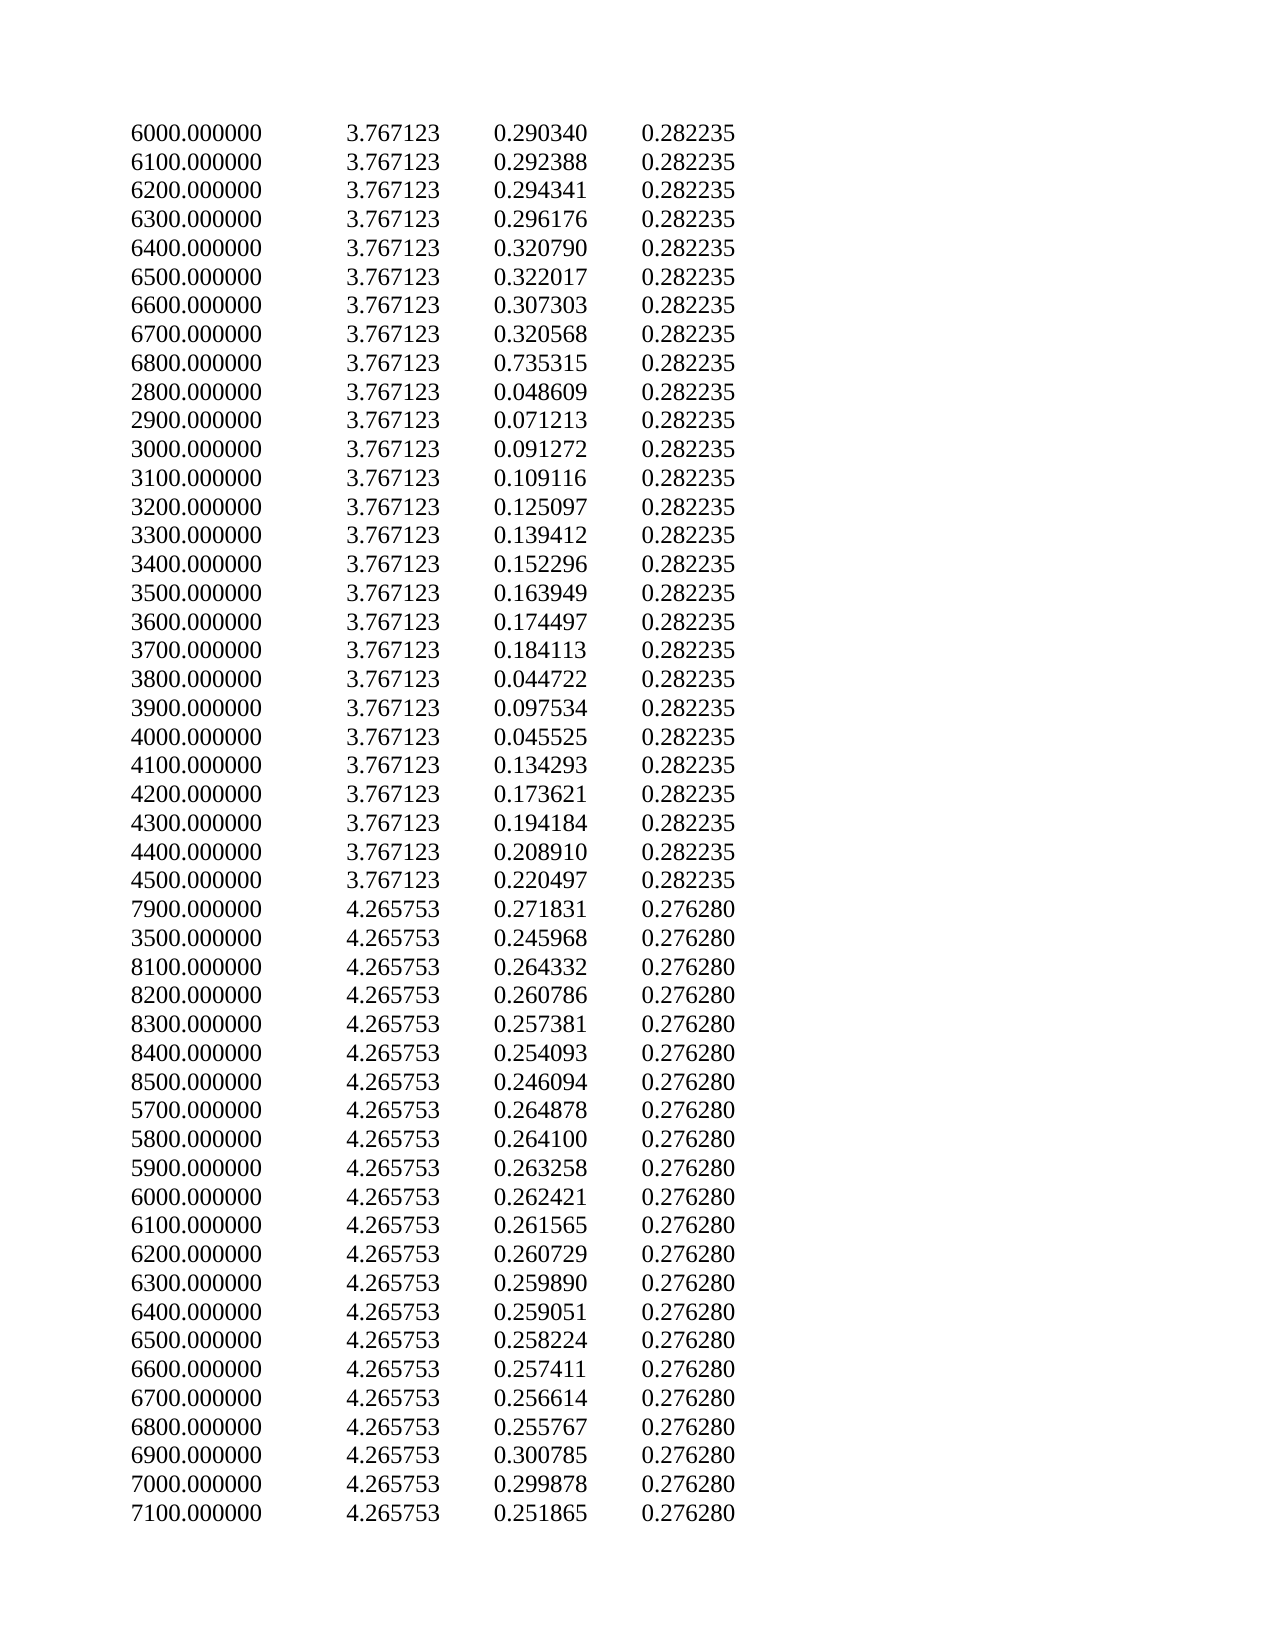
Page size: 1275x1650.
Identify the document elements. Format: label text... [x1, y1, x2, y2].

text 5900.000000 4.265753 0.263258 0.276280 [118, 1153, 1157, 1182]
text 6300.000000 4.265753 0.259890 0.276280 [118, 1268, 1157, 1297]
text 6100.000000 4.265753 0.261565 0.276280 [118, 1211, 1157, 1239]
text 3500.000000 4.265753 0.245968 0.276280 [118, 923, 1157, 952]
text 6700.000000 3.767123 0.320568 0.282235 [118, 319, 1157, 348]
text 7900.000000 4.265753 0.271831 0.276280 [118, 894, 1157, 923]
text 2800.000000 3.767123 0.048609 0.282235 [118, 377, 1157, 406]
text 6600.000000 3.767123 0.307303 0.282235 [118, 291, 1157, 319]
text 6400.000000 3.767123 0.320790 0.282235 [118, 233, 1157, 262]
text 3900.000000 3.767123 0.097534 0.282235 [118, 693, 1157, 722]
text 5700.000000 4.265753 0.264878 0.276280 [118, 1096, 1157, 1124]
text 4100.000000 3.767123 0.134293 0.282235 [118, 751, 1157, 779]
text 8100.000000 4.265753 0.264332 0.276280 [118, 952, 1157, 981]
text 6800.000000 3.767123 0.735315 0.282235 [118, 348, 1157, 377]
text 4500.000000 3.767123 0.220497 0.282235 [118, 866, 1157, 894]
text 3300.000000 3.767123 0.139412 0.282235 [118, 521, 1157, 549]
text 8200.000000 4.265753 0.260786 0.276280 [118, 981, 1157, 1009]
text 6600.000000 4.265753 0.257411 0.276280 [118, 1354, 1157, 1383]
text 6500.000000 3.767123 0.322017 0.282235 [118, 262, 1157, 291]
text 8400.000000 4.265753 0.254093 0.276280 [118, 1038, 1157, 1067]
text 3100.000000 3.767123 0.109116 0.282235 [118, 463, 1157, 492]
text 3600.000000 3.767123 0.174497 0.282235 [118, 607, 1157, 636]
text 4200.000000 3.767123 0.173621 0.282235 [118, 779, 1157, 808]
text 6200.000000 3.767123 0.294341 0.282235 [118, 176, 1157, 204]
text 6800.000000 4.265753 0.255767 0.276280 [118, 1412, 1157, 1441]
text 4400.000000 3.767123 0.208910 0.282235 [118, 837, 1157, 866]
text 6200.000000 4.265753 0.260729 0.276280 [118, 1239, 1157, 1268]
text 3000.000000 3.767123 0.091272 0.282235 [118, 434, 1157, 463]
text 3500.000000 3.767123 0.163949 0.282235 [118, 578, 1157, 607]
text 7000.000000 4.265753 0.299878 0.276280 [118, 1469, 1157, 1498]
text 2900.000000 3.767123 0.071213 0.282235 [118, 406, 1157, 434]
text 3400.000000 3.767123 0.152296 0.282235 [118, 549, 1157, 578]
text 3700.000000 3.767123 0.184113 0.282235 [118, 636, 1157, 664]
text 4300.000000 3.767123 0.194184 0.282235 [118, 808, 1157, 837]
text 8300.000000 4.265753 0.257381 0.276280 [118, 1009, 1157, 1038]
text 6700.000000 4.265753 0.256614 0.276280 [118, 1383, 1157, 1412]
text 3200.000000 3.767123 0.125097 0.282235 [118, 492, 1157, 521]
text 6400.000000 4.265753 0.259051 0.276280 [118, 1297, 1157, 1326]
text 3800.000000 3.767123 0.044722 0.282235 [118, 664, 1157, 693]
text 6000.000000 3.767123 0.290340 0.282235 [118, 118, 1157, 147]
text 6500.000000 4.265753 0.258224 0.276280 [118, 1326, 1157, 1354]
text 6300.000000 3.767123 0.296176 0.282235 [118, 204, 1157, 233]
text 8500.000000 4.265753 0.246094 0.276280 [118, 1067, 1157, 1096]
text 6000.000000 4.265753 0.262421 0.276280 [118, 1182, 1157, 1211]
text 5800.000000 4.265753 0.264100 0.276280 [118, 1124, 1157, 1153]
text 4000.000000 3.767123 0.045525 0.282235 [118, 722, 1157, 751]
text 7100.000000 4.265753 0.251865 0.276280 [118, 1498, 1157, 1527]
text 6100.000000 3.767123 0.292388 0.282235 [118, 147, 1157, 176]
text 6900.000000 4.265753 0.300785 0.276280 [118, 1441, 1157, 1469]
